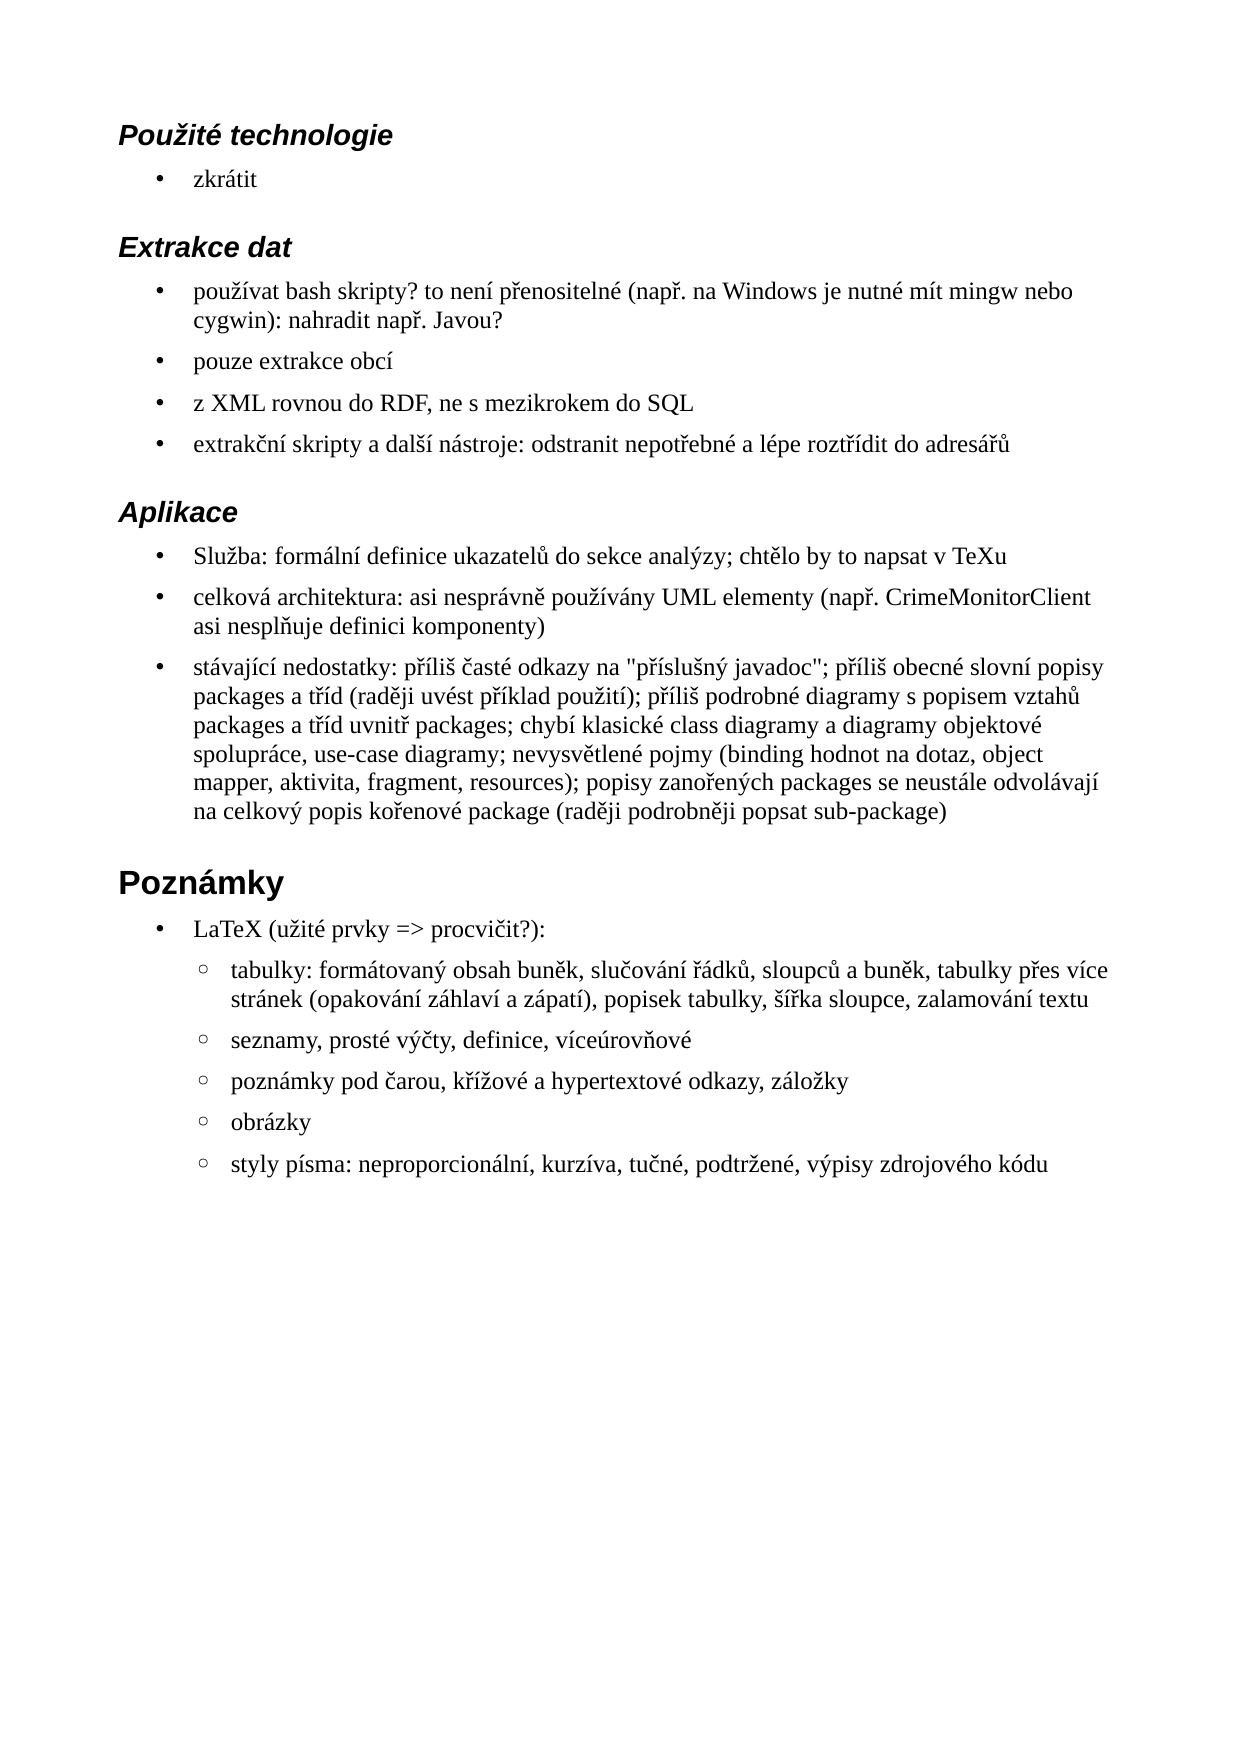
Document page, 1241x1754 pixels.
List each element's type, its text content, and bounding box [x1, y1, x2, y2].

list celková architektura: asi nesprávně používány UML elementy (např. CrimeMonitorClient asi nesplňuje definici komponenty) [156, 582, 1122, 640]
list zkrátit [156, 164, 1122, 193]
list používat bash skripty? to není přenositelné (např. na Windows je nutné mít mingw nebo cygwin): nahradit např. Javou? [156, 276, 1122, 334]
list pouze extrakce obcí [156, 346, 1122, 375]
list seznamy, prosté výčty, definice, víceúrovňové [193, 1025, 1122, 1054]
subtitle Použité technologie [118, 118, 1122, 152]
list stávající nedostatky: příliš časté odkazy na "příslušný javadoc"; příliš obecné slovní popisy packages a tříd (raději uvést příklad použití); příliš podrobné diagramy s popisem vztahů packages a tříd uvnitř packages; chybí klasické class diagramy a diagramy objektové spolupráce, use-case diagramy; nevysvětlené pojmy (binding hodnot na dotaz, object mapper, aktivita, fragment, resources); popisy zanořených packages se neustále odvolávají na celkový popis kořenové package (raději podrobněji popsat sub-package) [156, 652, 1122, 825]
list z XML rovnou do RDF, ne s mezikrokem do SQL [156, 388, 1122, 416]
subtitle Poznámky [118, 862, 1122, 901]
list obrázky [193, 1107, 1122, 1136]
list styly písma: neproporcionální, kurzíva, tučné, podtržené, výpisy zdrojového kódu [193, 1149, 1122, 1177]
subtitle Extrakce dat [118, 230, 1122, 264]
list Služba: formální definice ukazatelů do sekce analýzy; chtělo by to napsat v TeXu [156, 541, 1122, 570]
list LaTeX (užité prvky => procvičit?): [156, 914, 1122, 942]
list tabulky: formátovaný obsah buněk, slučování řádků, sloupců a buněk, tabulky přes více stránek (opakování záhlaví a zápatí), popisek tabulky, šířka sloupce, zalamování textu [193, 955, 1122, 1012]
subtitle Aplikace [118, 495, 1122, 529]
list extrakční skripty a další nástroje: odstranit nepotřebné a lépe roztřídit do adresářů [156, 429, 1122, 458]
list poznámky pod čarou, křížové a hypertextové odkazy, záložky [193, 1066, 1122, 1095]
